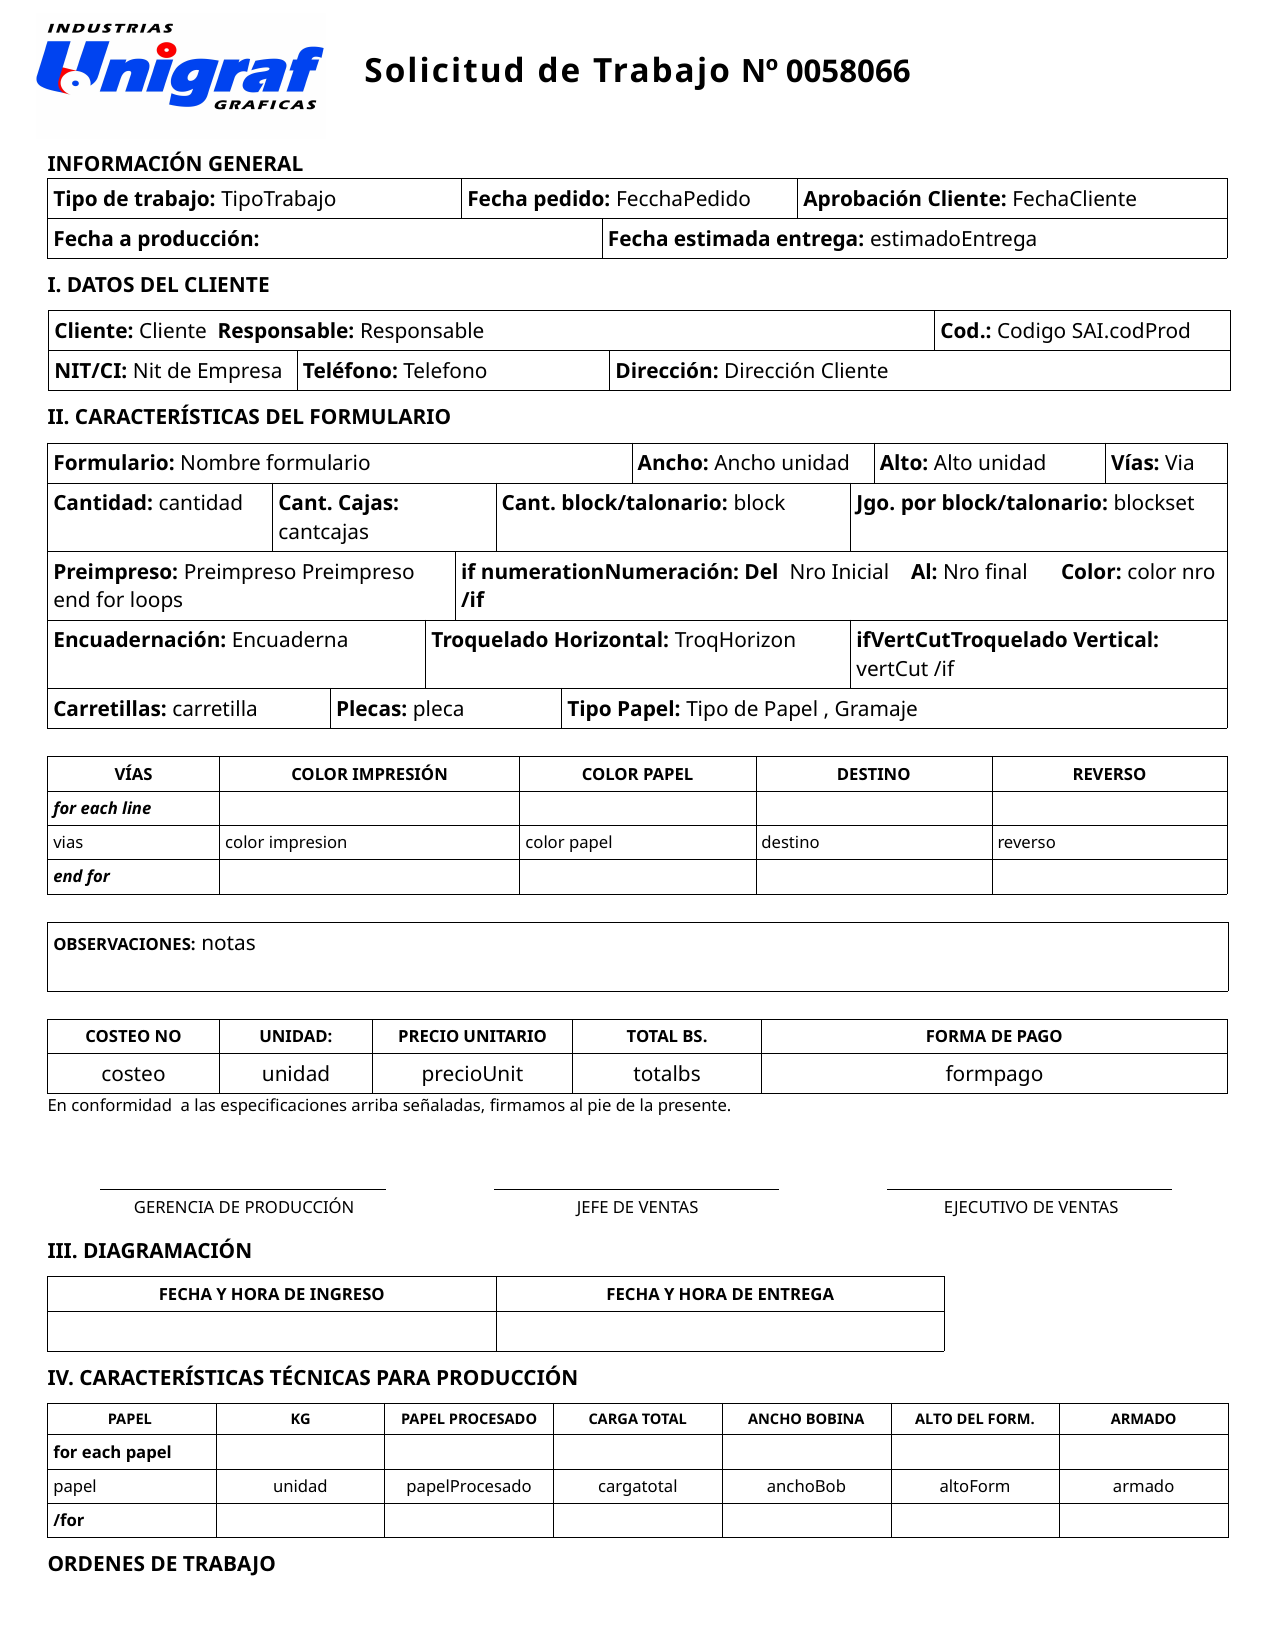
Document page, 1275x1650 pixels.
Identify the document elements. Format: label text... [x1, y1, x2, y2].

table_cell color impresion [220, 826, 519, 859]
text III. DIAGRAMACIÓN [47, 1236, 1228, 1264]
table_header UNIDAD: [220, 1020, 372, 1053]
table_cell [1060, 1504, 1228, 1537]
table_cell Tipo Papel: Tipo de Papel , Gramaje [562, 689, 1227, 728]
table_cell <o.date_delivery> [497, 1312, 944, 1351]
table_cell [217, 1435, 384, 1469]
table_cell [757, 792, 992, 825]
text II. CARACTERÍSTICAS DEL FORMULARIO [47, 402, 1228, 431]
table_header Cod.: Codigo SAI.codProd [935, 311, 1230, 350]
table_header PRECIO UNITARIO [373, 1020, 572, 1053]
table_header Fecha pedido: FecchaPedido [462, 179, 797, 218]
table_cell altoForm [892, 1470, 1059, 1503]
table_cell Troquelado Horizontal: TroqHorizon [426, 621, 850, 688]
table_cell end for [48, 860, 219, 893]
table_cell [993, 792, 1227, 825]
table_cell Encuadernación: Encuaderna [48, 621, 425, 688]
table_header PAPEL [48, 1404, 216, 1434]
table_cell /for [48, 1504, 216, 1537]
table_cell unidad [220, 1054, 372, 1093]
table_header Cliente: Cliente Responsable: Responsable [49, 311, 934, 350]
table_header VÍAS [48, 757, 219, 791]
table_header Vías: Via [1106, 444, 1227, 483]
table_cell Dirección: Dirección Cliente [610, 351, 1230, 390]
table_header Aprobación Cliente: FechaCliente [798, 179, 1227, 218]
text IV. CARACTERÍSTICAS TÉCNICAS PARA PRODUCCIÓN [47, 1363, 1228, 1391]
table_header GERENCIA DE PRODUCCIÓN [47, 1167, 441, 1224]
table_header ARMADO [1060, 1404, 1228, 1434]
table_header COLOR IMPRESIÓN [220, 757, 519, 791]
table_cell [1060, 1435, 1228, 1469]
table_cell if numerationNumeración: Del Nro Inicial Al: Nro final Color: color nro /if [456, 552, 1227, 619]
table_cell precioUnit [373, 1054, 572, 1093]
table_header REVERSO [993, 757, 1227, 791]
table_header KG [217, 1404, 384, 1434]
table_cell Preimpreso: Preimpreso Preimpreso end for loops [48, 552, 455, 619]
table_cell costeo [48, 1054, 219, 1093]
text ORDENES DE TRABAJO [47, 1549, 1228, 1578]
table_header TOTAL BS. [573, 1020, 761, 1053]
table_cell NIT/CI: Nit de Empresa [49, 351, 297, 390]
table_cell destino [757, 826, 992, 859]
table_header JEFE DE VENTAS [441, 1167, 834, 1224]
table_cell [385, 1504, 553, 1537]
table_cell [723, 1435, 891, 1469]
table_header ALTO DEL FORM. [892, 1404, 1059, 1434]
table_header EJECUTIVO DE VENTAS [834, 1167, 1228, 1224]
table_cell color papel [520, 826, 756, 859]
table_header Ancho: Ancho unidad [633, 444, 874, 483]
table_header CARGA TOTAL [554, 1404, 722, 1434]
table_cell Cant. block/talonario: block [497, 484, 850, 551]
table_cell Plecas: pleca [331, 689, 561, 728]
table_header COLOR PAPEL [520, 757, 756, 791]
table_cell Fecha a producción: [48, 219, 602, 258]
table_cell totalbs [573, 1054, 761, 1093]
table_cell formpago [762, 1054, 1227, 1093]
table_header FECHA Y HORA DE ENTREGA [497, 1277, 944, 1311]
table_cell Teléfono: Telefono [298, 351, 609, 390]
table_header OBSERVACIONES: notas [48, 923, 1228, 991]
text Solicitud de Trabajo Nº 0058066 [327, 47, 1228, 99]
table_cell [993, 860, 1227, 893]
table_header Alto: Alto unidad [875, 444, 1105, 483]
table_header PAPEL PROCESADO [385, 1404, 553, 1434]
table_header DESTINO [757, 757, 992, 791]
table_cell Carretillas: carretilla [48, 689, 330, 728]
table_cell unidad [217, 1470, 384, 1503]
table_cell [520, 860, 756, 893]
table_header FORMA DE PAGO [762, 1020, 1227, 1053]
table_cell [892, 1435, 1059, 1469]
table_cell [757, 860, 992, 893]
table_cell [220, 860, 519, 893]
table_cell [554, 1504, 722, 1537]
table_cell papelProcesado [385, 1470, 553, 1503]
table_cell [520, 792, 756, 825]
table_cell [554, 1435, 722, 1469]
table_cell Cantidad: cantidad [48, 484, 272, 551]
table_cell [220, 792, 519, 825]
table_cell Jgo. por block/talonario: blockset [851, 484, 1227, 551]
table_cell [892, 1504, 1059, 1537]
table_cell reverso [993, 826, 1227, 859]
table_header FECHA Y HORA DE INGRESO [48, 1277, 496, 1311]
table_cell [385, 1435, 553, 1469]
table_cell for each line [48, 792, 219, 825]
picture [35, 13, 327, 139]
table_header ANCHO BOBINA [723, 1404, 891, 1434]
table_cell [217, 1504, 384, 1537]
table_cell armado [1060, 1470, 1228, 1503]
table_cell Cant. Cajas: cantcajas [273, 484, 496, 551]
table_cell papel [48, 1470, 216, 1503]
table_cell Fecha estimada entrega: estimadoEntrega [603, 219, 1227, 258]
table_cell anchoBob [723, 1470, 891, 1503]
text INFORMACIÓN GENERAL [47, 149, 1228, 178]
text I. DATOS DEL CLIENTE [47, 270, 1228, 298]
table_cell vias [48, 826, 219, 859]
table_cell [723, 1504, 891, 1537]
text En conformidad a las especificaciones arriba señaladas, firmamos al pie de la presente. [47, 1094, 1228, 1116]
table_header Formulario: Nombre formulario [48, 444, 632, 483]
table_cell for each papel [48, 1435, 216, 1469]
table_cell ifVertCutTroquelado Vertical: vertCut /if [851, 621, 1227, 688]
table_header Tipo de trabajo: TipoTrabajo [48, 179, 461, 218]
table_header COSTEO NO [48, 1020, 219, 1053]
table_cell <o.date_entry> [48, 1312, 496, 1351]
table_cell cargatotal [554, 1470, 722, 1503]
